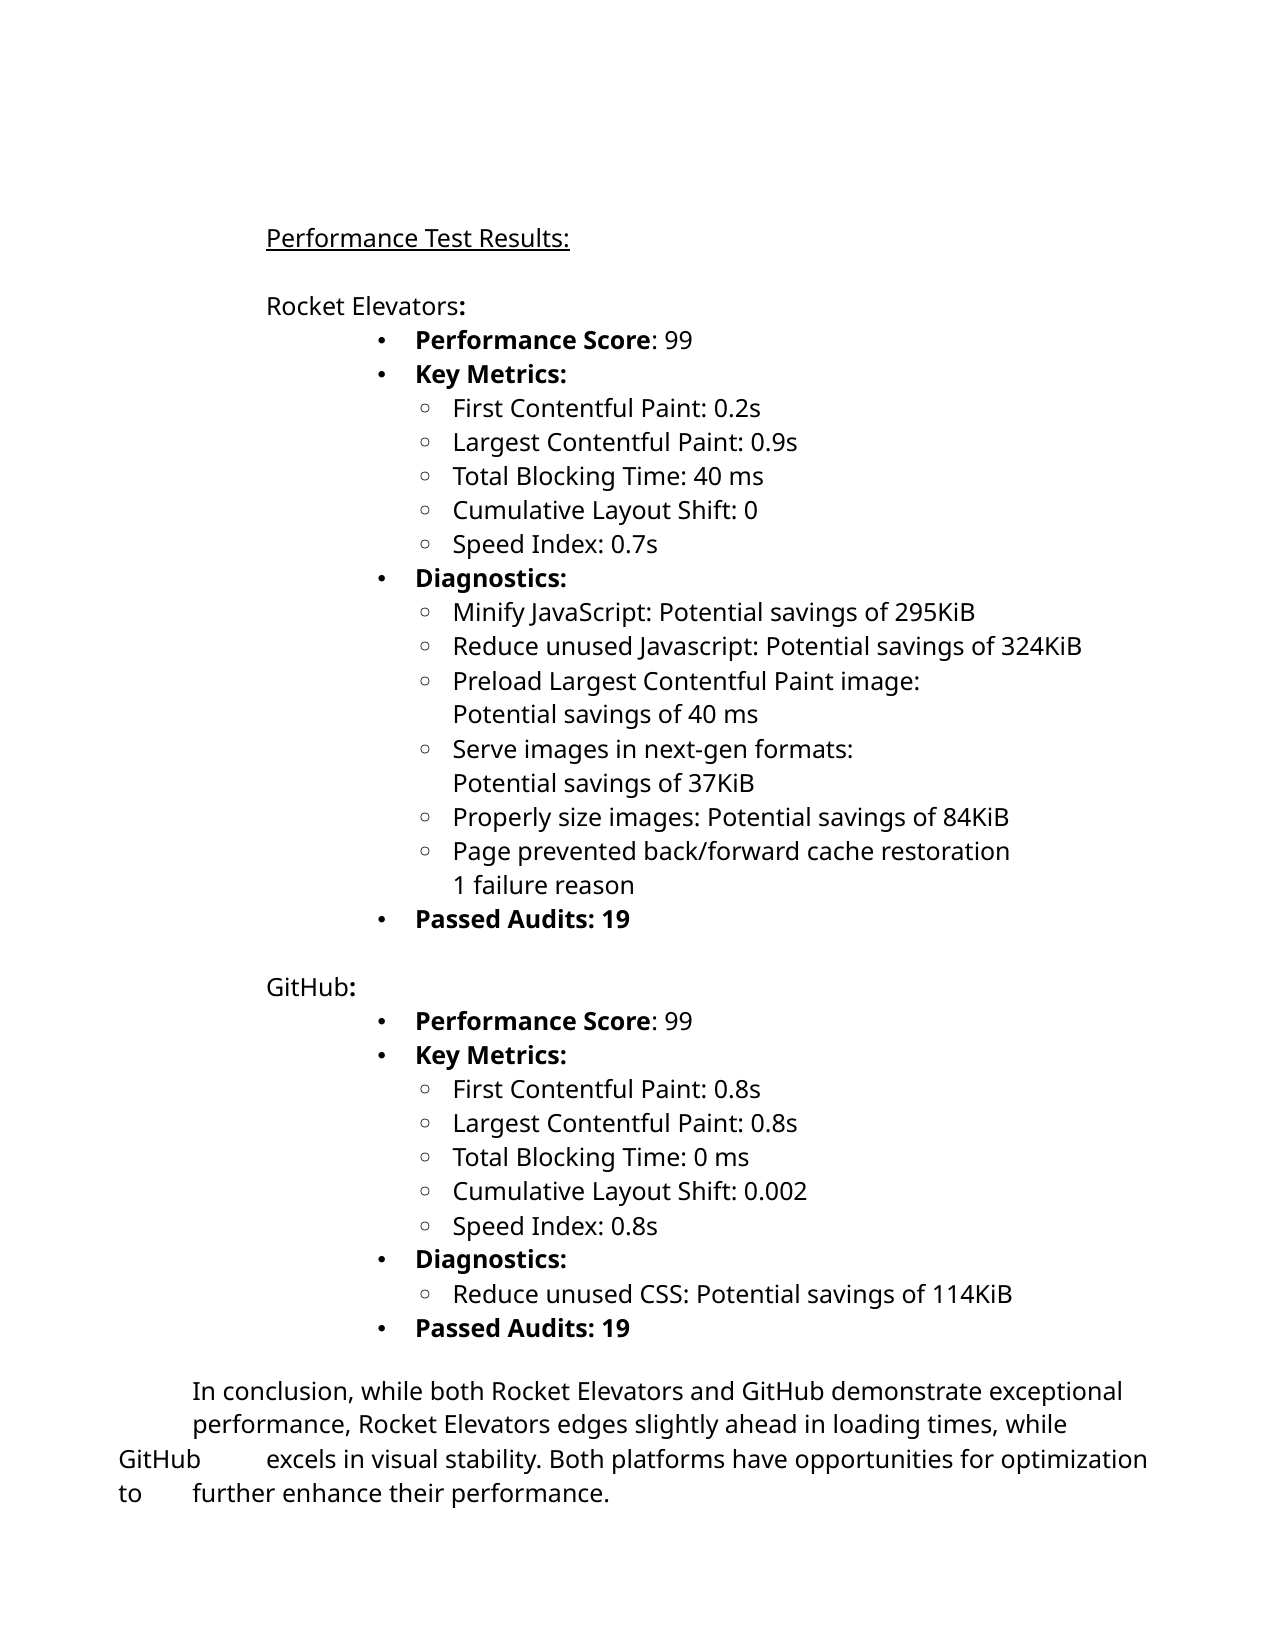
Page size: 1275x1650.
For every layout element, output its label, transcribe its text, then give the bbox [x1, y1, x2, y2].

list Preload Largest Contentful Paint image: [415, 663, 1157, 697]
list Page prevented back/forward cache restoration [415, 833, 1157, 867]
list Reduce unused CSS: Potential savings of 114KiB [415, 1276, 1157, 1310]
list Passed Audits: 19 [377, 902, 1157, 936]
text In conclusion, while both Rocket Elevators and GitHub demonstrate exceptional performance, Rocket Elevators edges slightly ahead in loading times, while GitHub excels in visual stability. Both platforms have opportunities for optimization to further enhance their performance. [118, 1373, 1157, 1509]
list Key Metrics: [377, 1038, 1157, 1072]
text Performance Test Results: Rocket Elevators: [118, 186, 1157, 322]
list Speed Index: 0.8s [415, 1208, 1157, 1242]
list First Contentful Paint: 0.8s [415, 1072, 1157, 1106]
list Potential savings of 40 ms [415, 697, 1157, 731]
list Largest Contentful Paint: 0.8s [415, 1106, 1157, 1140]
list First Contentful Paint: 0.2s [415, 391, 1157, 425]
list Cumulative Layout Shift: 0 [415, 493, 1157, 527]
list Total Blocking Time: 40 ms [415, 459, 1157, 493]
list Potential savings of 37KiB [415, 765, 1157, 799]
list 1 failure reason [415, 867, 1157, 902]
list Cumulative Layout Shift: 0.002 [415, 1174, 1157, 1208]
list Total Blocking Time: 0 ms [415, 1140, 1157, 1174]
list Serve images in next-gen formats: [415, 731, 1157, 765]
list Performance Score: 99 [377, 322, 1157, 357]
list Performance Score: 99 [377, 1004, 1157, 1038]
list Key Metrics: [377, 357, 1157, 391]
list Diagnostics: [377, 561, 1157, 595]
list Reduce unused Javascript: Potential savings of 324KiB [415, 629, 1157, 663]
list Largest Contentful Paint: 0.9s [415, 425, 1157, 459]
text GitHub: [118, 970, 1157, 1004]
list Passed Audits: 19 [377, 1310, 1157, 1344]
list Minify JavaScript: Potential savings of 295KiB [415, 595, 1157, 629]
list Speed Index: 0.7s [415, 527, 1157, 561]
list Properly size images: Potential savings of 84KiB [415, 799, 1157, 833]
list Diagnostics: [377, 1242, 1157, 1276]
